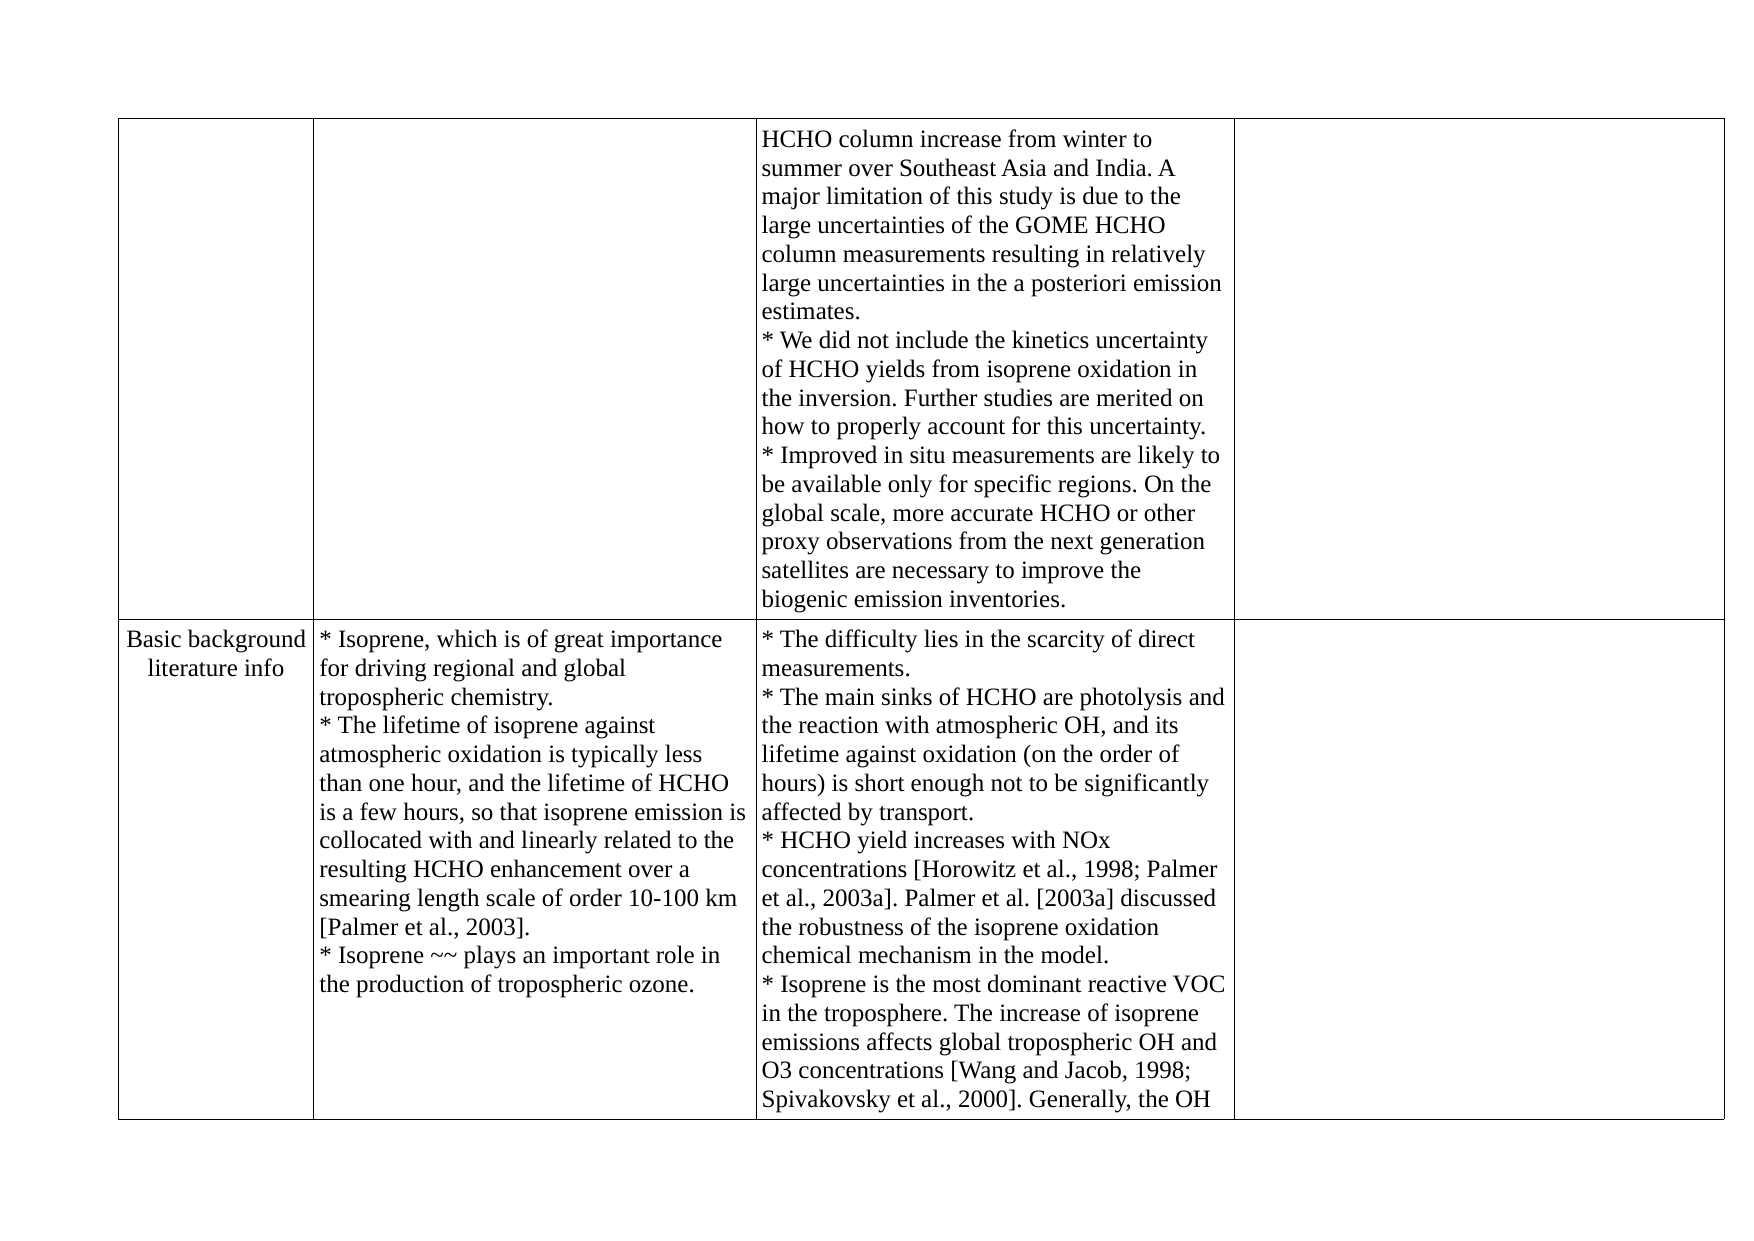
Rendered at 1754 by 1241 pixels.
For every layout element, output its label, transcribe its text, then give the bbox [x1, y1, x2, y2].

table_cell [1235, 119, 1724, 618]
table_cell [314, 119, 756, 618]
table_cell * Isoprene, which is of great importance for driving regional and global tropospheric chemistry. * The lifetime of isoprene against atmospheric oxidation is typically less than one hour, and the lifetime of HCHO is a few hours, so that isoprene emission is collocated with and linearly related to the resulting HCHO enhancement over a smearing length scale of order 10-100 km [Palmer et al., 2003]. * Isoprene ~~ plays an important role in the production of tropospheric ozone. [314, 620, 756, 1119]
table_cell [1235, 620, 1724, 1119]
table_cell Basic background literature info [119, 620, 313, 1119]
table_cell [119, 119, 313, 618]
table_cell HCHO column increase from winter to summer over Southeast Asia and India. A major limitation of this study is due to the large uncertainties of the GOME HCHO column measurements resulting in relatively large uncertainties in the a posteriori emission estimates. * We did not include the kinetics uncertainty of HCHO yields from isoprene oxidation in the inversion. Further studies are merited on how to properly account for this uncertainty. * Improved in situ measurements are likely to be available only for specific regions. On the global scale, more accurate HCHO or other proxy observations from the next generation satellites are necessary to improve the biogenic emission inventories. [757, 119, 1234, 618]
table_cell * The difficulty lies in the scarcity of direct measurements. * The main sinks of HCHO are photolysis and the reaction with atmospheric OH, and its lifetime against oxidation (on the order of hours) is short enough not to be significantly affected by transport. * HCHO yield increases with NOx concentrations [Horowitz et al., 1998; Palmer et al., 2003a]. Palmer et al. [2003a] discussed the robustness of the isoprene oxidation chemical mechanism in the model. * Isoprene is the most dominant reactive VOC in the troposphere. The increase of isoprene emissions affects global tropospheric OH and O3 concentrations [Wang and Jacob, 1998; Spivakovsky et al., 2000]. Generally, the OH [757, 620, 1234, 1119]
